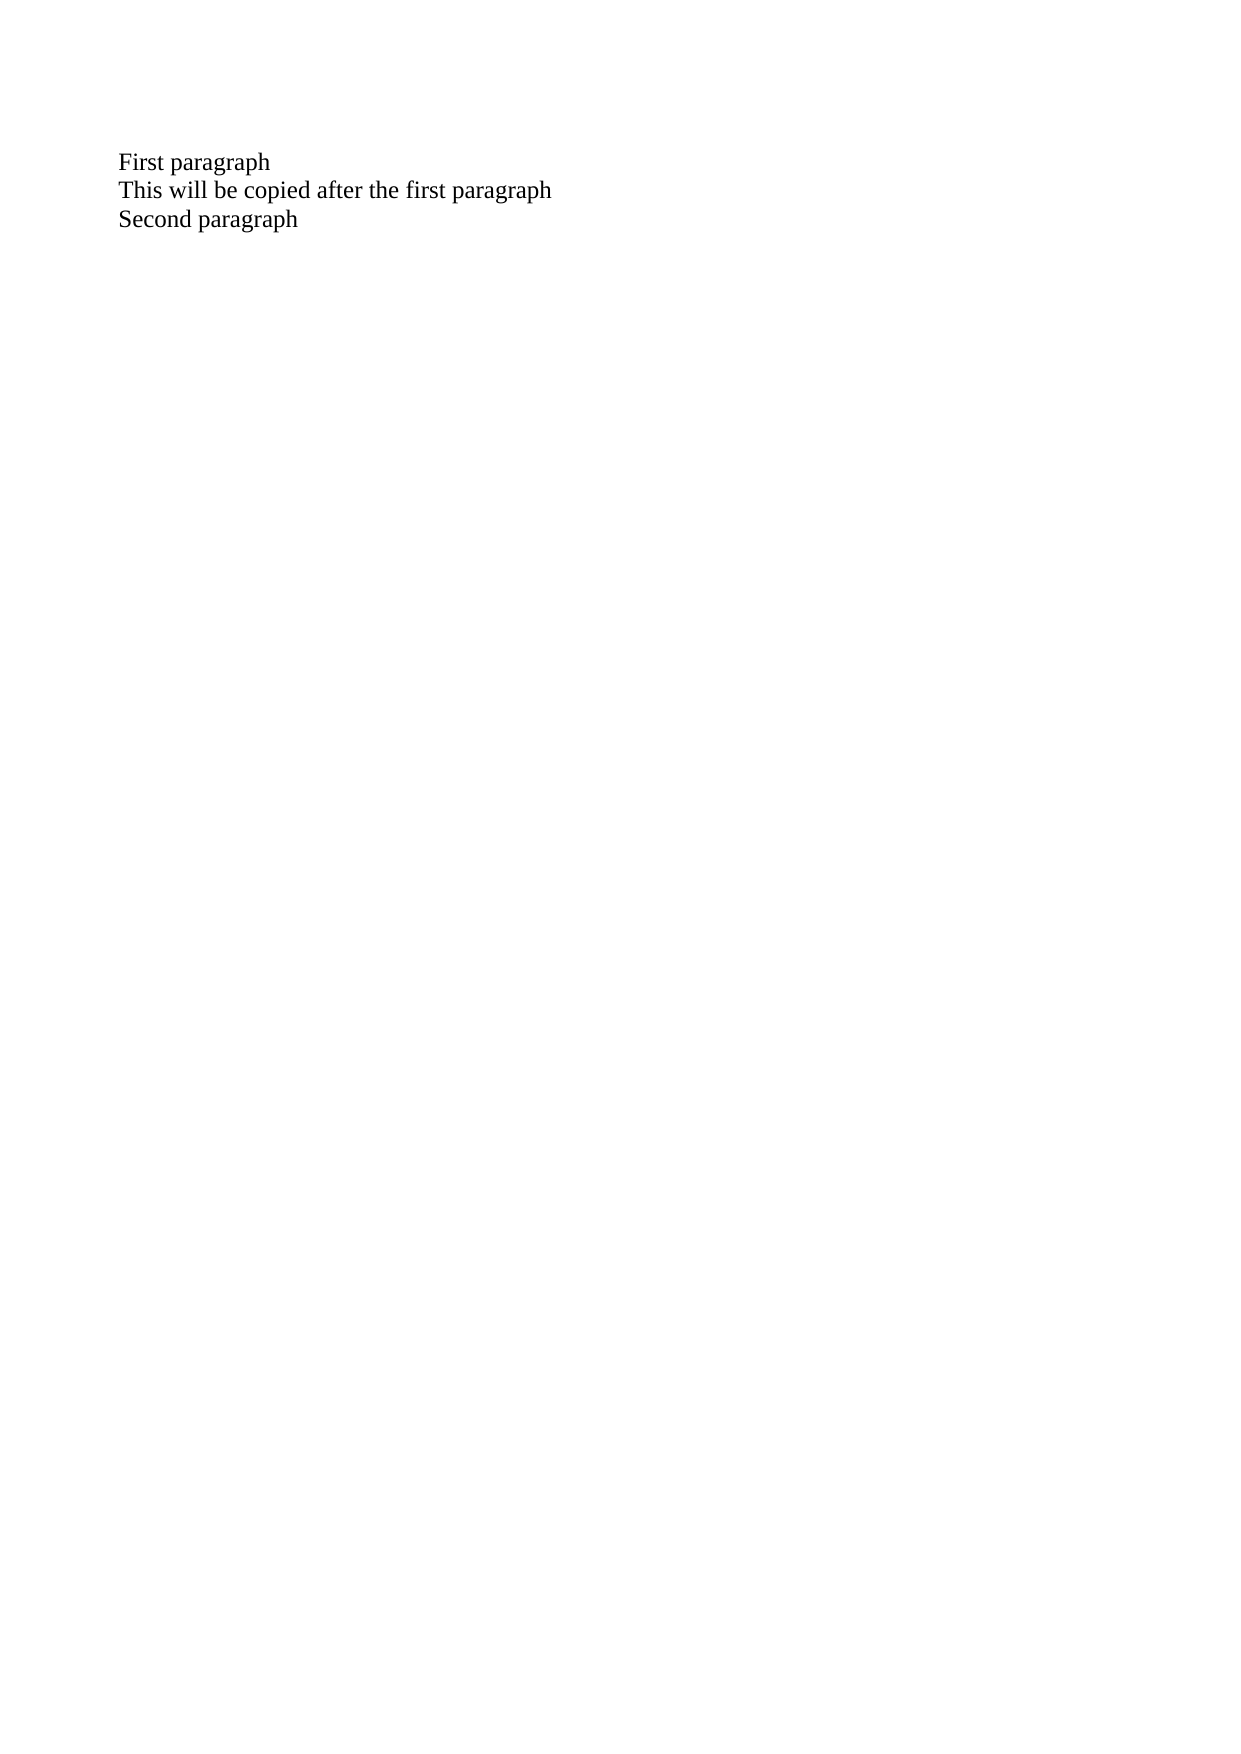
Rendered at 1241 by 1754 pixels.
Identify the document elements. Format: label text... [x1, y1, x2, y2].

text Second paragraph [118, 204, 1122, 233]
text This will be copied after the first paragraph [118, 176, 1122, 204]
text First paragraph [118, 147, 1122, 176]
